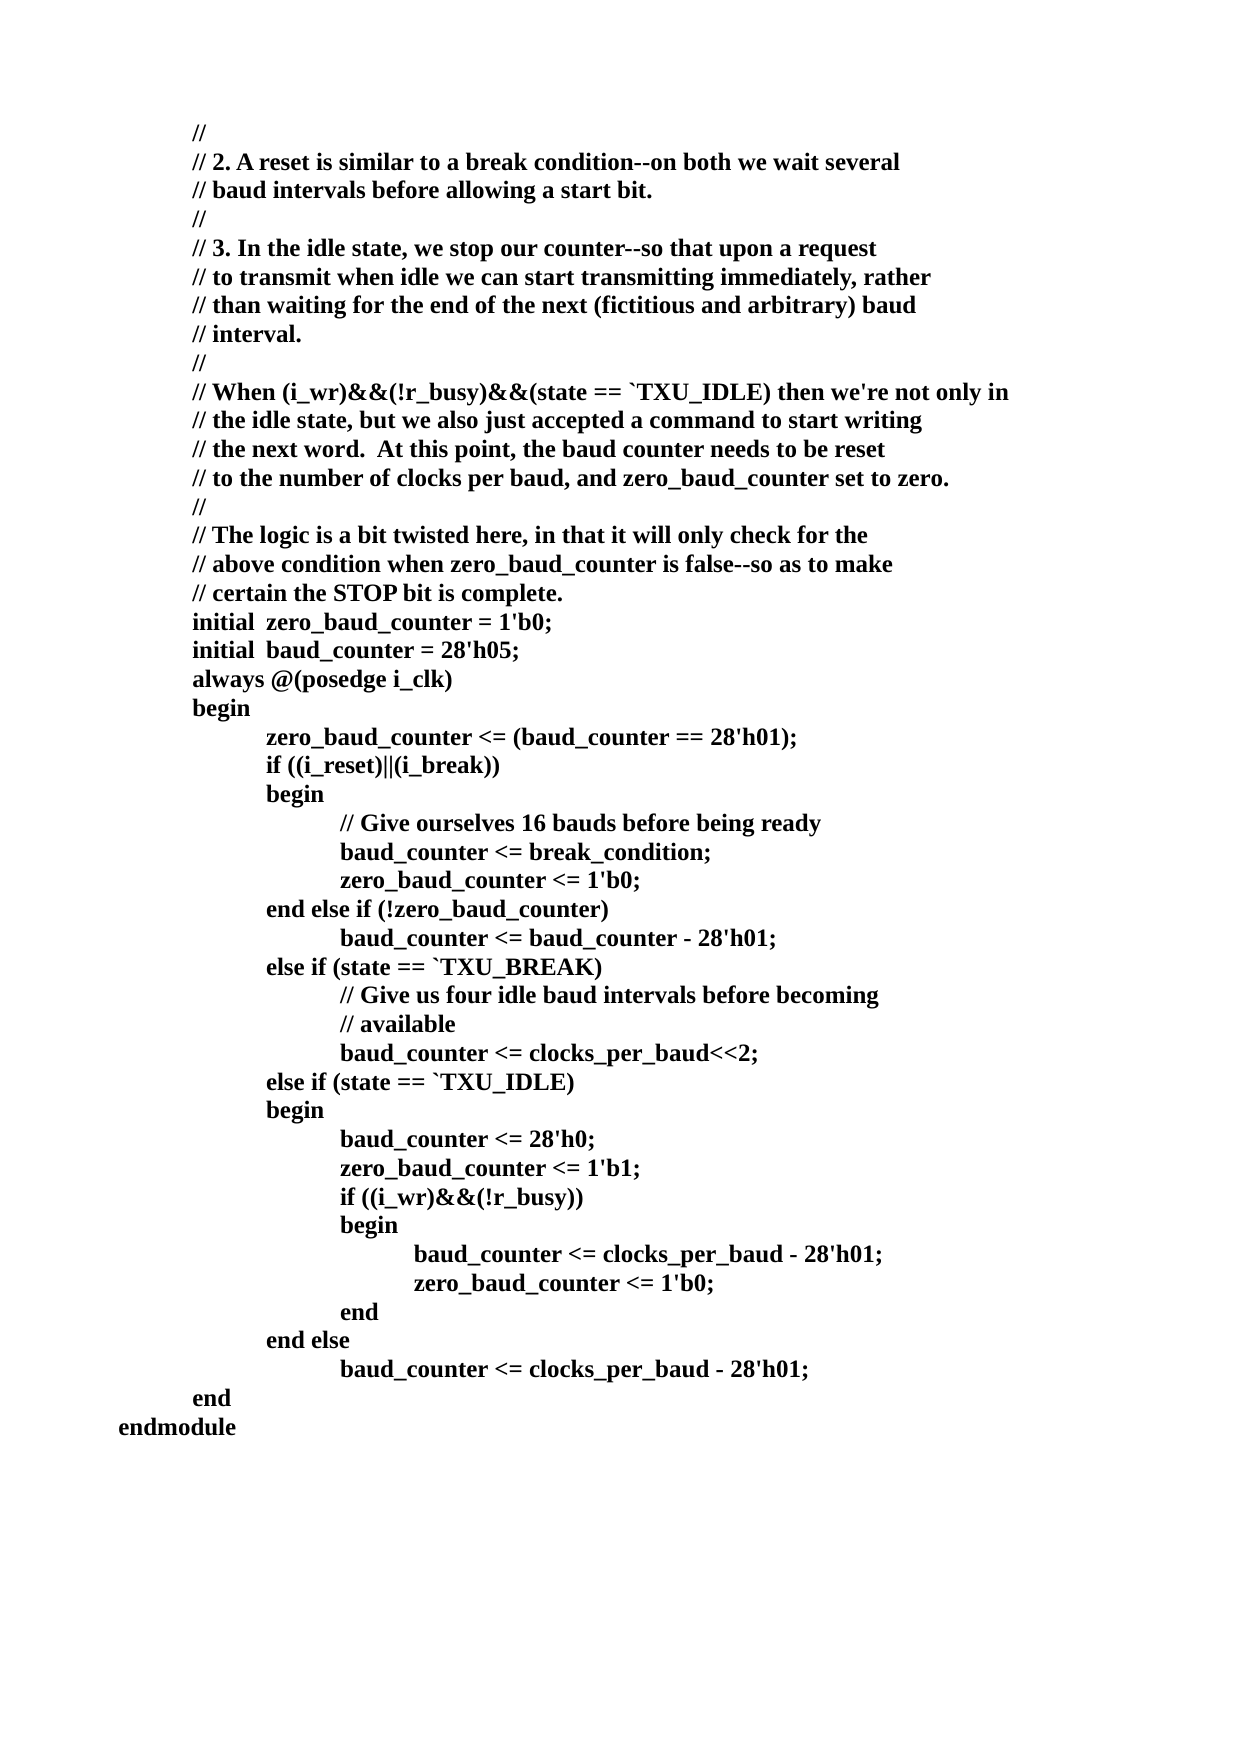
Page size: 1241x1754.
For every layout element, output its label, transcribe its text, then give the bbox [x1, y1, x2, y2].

text // [118, 348, 1122, 377]
text // the idle state, but we also just accepted a command to start writing [118, 406, 1122, 434]
text initial baud_counter = 28'h05; [118, 636, 1122, 664]
text begin [118, 779, 1122, 808]
text if ((i_wr)&&(!r_busy)) [118, 1182, 1122, 1211]
text // than waiting for the end of the next (fictitious and arbitrary) baud [118, 291, 1122, 319]
text zero_baud_counter <= (baud_counter == 28'h01); [118, 722, 1122, 751]
text endmodule [118, 1412, 1122, 1441]
text // 3. In the idle state, we stop our counter--so that upon a request [118, 233, 1122, 262]
text baud_counter <= clocks_per_baud - 28'h01; [118, 1354, 1122, 1383]
text // baud intervals before allowing a start bit. [118, 176, 1122, 204]
text // [118, 492, 1122, 521]
text baud_counter <= clocks_per_baud<<2; [118, 1038, 1122, 1067]
text // above condition when zero_baud_counter is false--so as to make [118, 549, 1122, 578]
text end else if (!zero_baud_counter) [118, 894, 1122, 923]
text // Give us four idle baud intervals before becoming [118, 981, 1122, 1009]
text zero_baud_counter <= 1'b0; [118, 866, 1122, 894]
text zero_baud_counter <= 1'b1; [118, 1153, 1122, 1182]
text // to the number of clocks per baud, and zero_baud_counter set to zero. [118, 463, 1122, 492]
text begin [118, 693, 1122, 722]
text baud_counter <= clocks_per_baud - 28'h01; [118, 1239, 1122, 1268]
text end [118, 1383, 1122, 1412]
text baud_counter <= 28'h0; [118, 1124, 1122, 1153]
text end [118, 1297, 1122, 1326]
text end else [118, 1326, 1122, 1354]
text // to transmit when idle we can start transmitting immediately, rather [118, 262, 1122, 291]
text // 2. A reset is similar to a break condition--on both we wait several [118, 147, 1122, 176]
text else if (state == `TXU_IDLE) [118, 1067, 1122, 1096]
text // The logic is a bit twisted here, in that it will only check for the [118, 521, 1122, 549]
text begin [118, 1211, 1122, 1239]
text // [118, 204, 1122, 233]
text initial zero_baud_counter = 1'b0; [118, 607, 1122, 636]
text // the next word. At this point, the baud counter needs to be reset [118, 434, 1122, 463]
text // available [118, 1009, 1122, 1038]
text // interval. [118, 319, 1122, 348]
text // When (i_wr)&&(!r_busy)&&(state == `TXU_IDLE) then we're not only in [118, 377, 1122, 406]
text always @(posedge i_clk) [118, 664, 1122, 693]
text if ((i_reset)||(i_break)) [118, 751, 1122, 779]
text // Give ourselves 16 bauds before being ready [118, 808, 1122, 837]
text begin [118, 1096, 1122, 1124]
text // certain the STOP bit is complete. [118, 578, 1122, 607]
text else if (state == `TXU_BREAK) [118, 952, 1122, 981]
text baud_counter <= break_condition; [118, 837, 1122, 866]
text // [118, 118, 1122, 147]
text baud_counter <= baud_counter - 28'h01; [118, 923, 1122, 952]
text zero_baud_counter <= 1'b0; [118, 1268, 1122, 1297]
